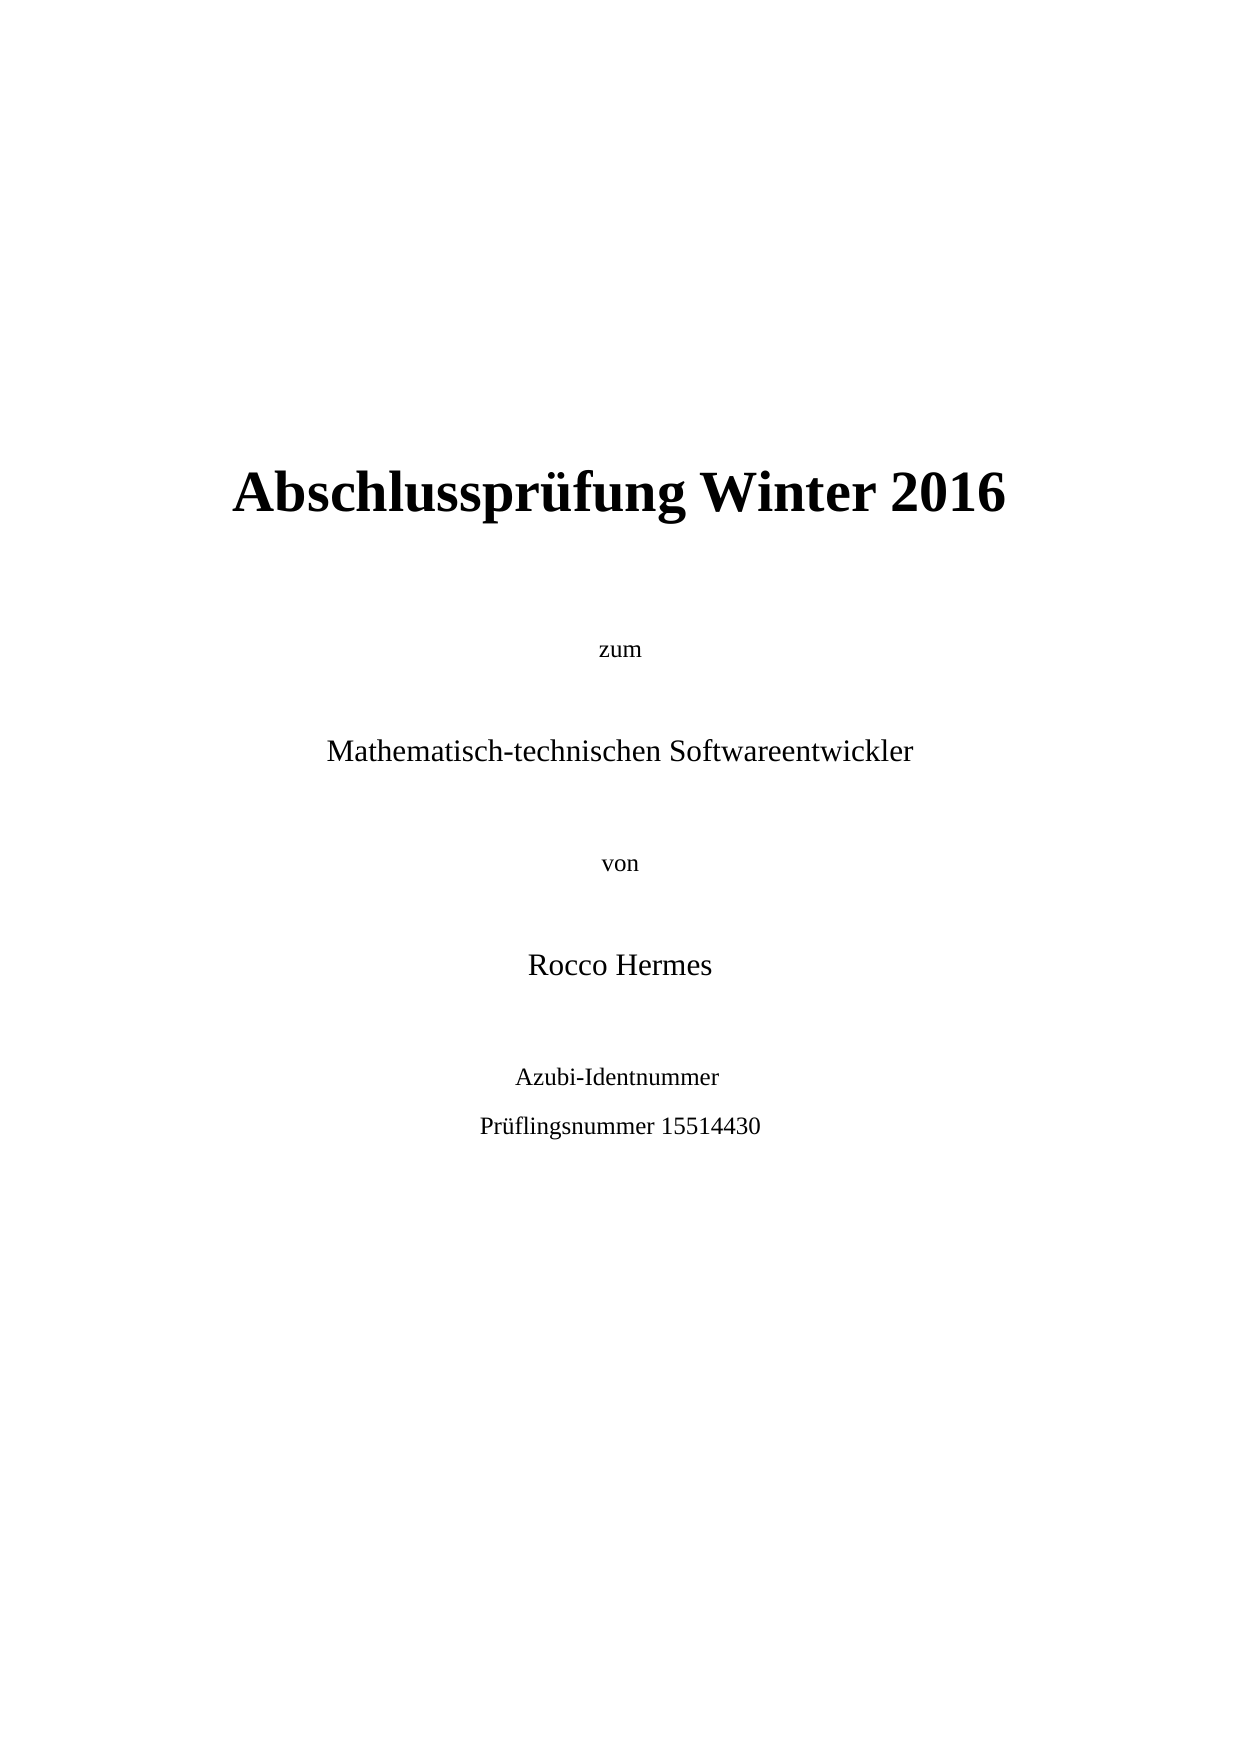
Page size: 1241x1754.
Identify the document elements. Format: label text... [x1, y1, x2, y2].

text Azubi-Identnummer [118, 1062, 1122, 1090]
text von [118, 848, 1122, 877]
text Rocco Hermes [118, 946, 1122, 982]
text zum [118, 634, 1122, 663]
text Mathematisch-technischen Softwareentwickler [118, 733, 1122, 769]
title Abschlussprüfung Winter 2016 [118, 457, 1122, 524]
text Prüflingsnummer 15514430 [118, 1111, 1122, 1139]
